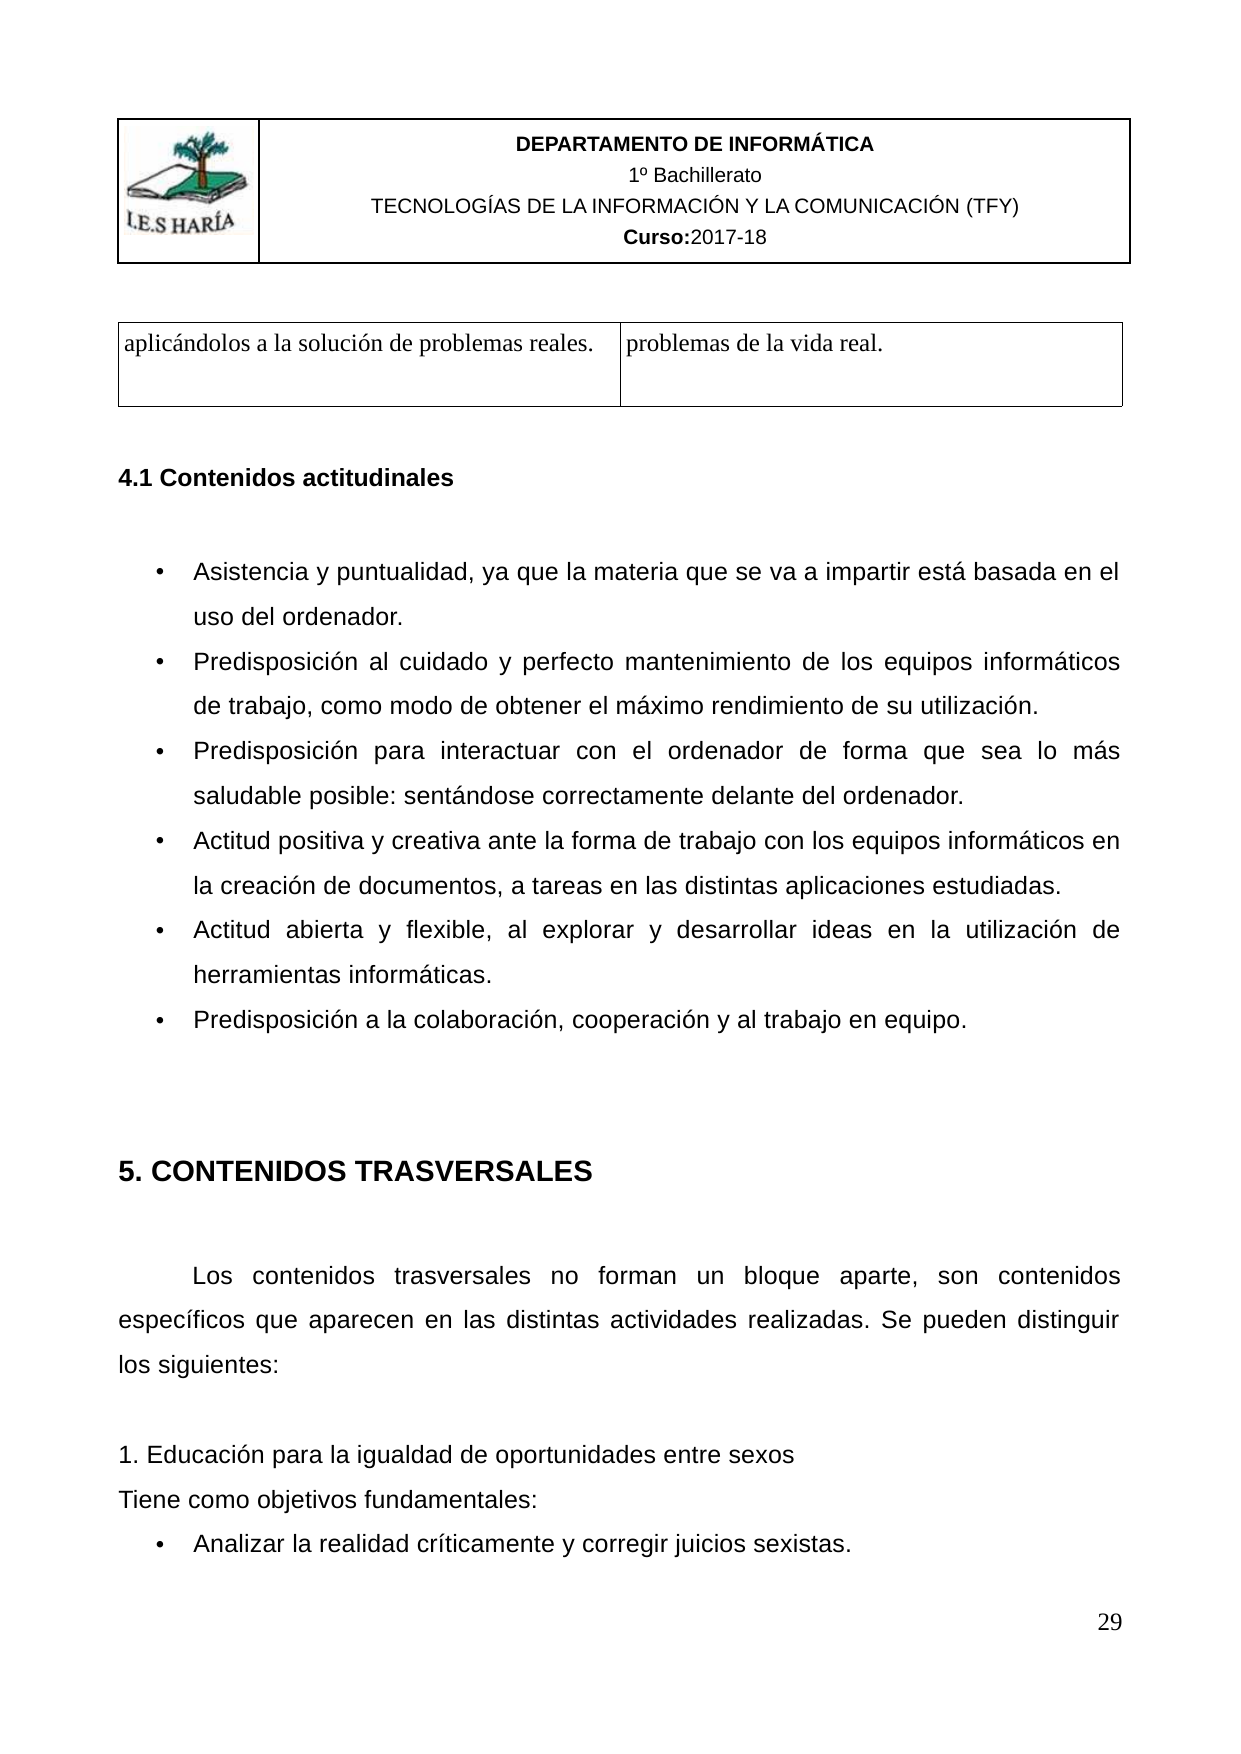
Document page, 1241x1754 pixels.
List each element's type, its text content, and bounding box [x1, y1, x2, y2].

list Asistencia y puntualidad, ya que la materia que se va a impartir está basada en el uso del ordenador. [156, 557, 1122, 632]
list Actitud abierta y flexible, al explorar y desarrollar ideas en la utilización de herramientas informáticas. [156, 916, 1122, 990]
table_cell problemas de la vida real. [621, 323, 1122, 406]
subtitle 5. CONTENIDOS TRASVERSALES [118, 1154, 1122, 1188]
list Predisposición para interactuar con el ordenador de forma que sea lo más saludable posible: sentándose correctamente delante del ordenador. [156, 736, 1122, 811]
text Los contenidos trasversales no forman un bloque aparte, son contenidos específicos que aparecen en las distintas actividades realizadas. Se pueden distinguir los siguientes: [118, 1261, 1122, 1380]
subtitle 4.1 Contenidos actitudinales [118, 463, 1122, 491]
list Predisposición a la colaboración, cooperación y al trabajo en equipo. [156, 1005, 1122, 1035]
list Predisposición al cuidado y perfecto mantenimiento de los equipos informáticos de trabajo, como modo de obtener el máximo rendimiento de su utilización. [156, 646, 1122, 721]
text Tiene como objetivos fundamentales: [118, 1484, 1122, 1514]
list Analizar la realidad críticamente y corregir juicios sexistas. [156, 1529, 1122, 1559]
list Actitud positiva y creativa ante la forma de trabajo con los equipos informáticos en la creación de documentos, a tareas en las distintas aplicaciones estudiadas. [156, 826, 1122, 901]
table_cell aplicándolos a la solución de problemas reales. [119, 323, 620, 406]
picture [123, 126, 254, 235]
text 1. Educación para la igualdad de oportunidades entre sexos [118, 1440, 1122, 1470]
